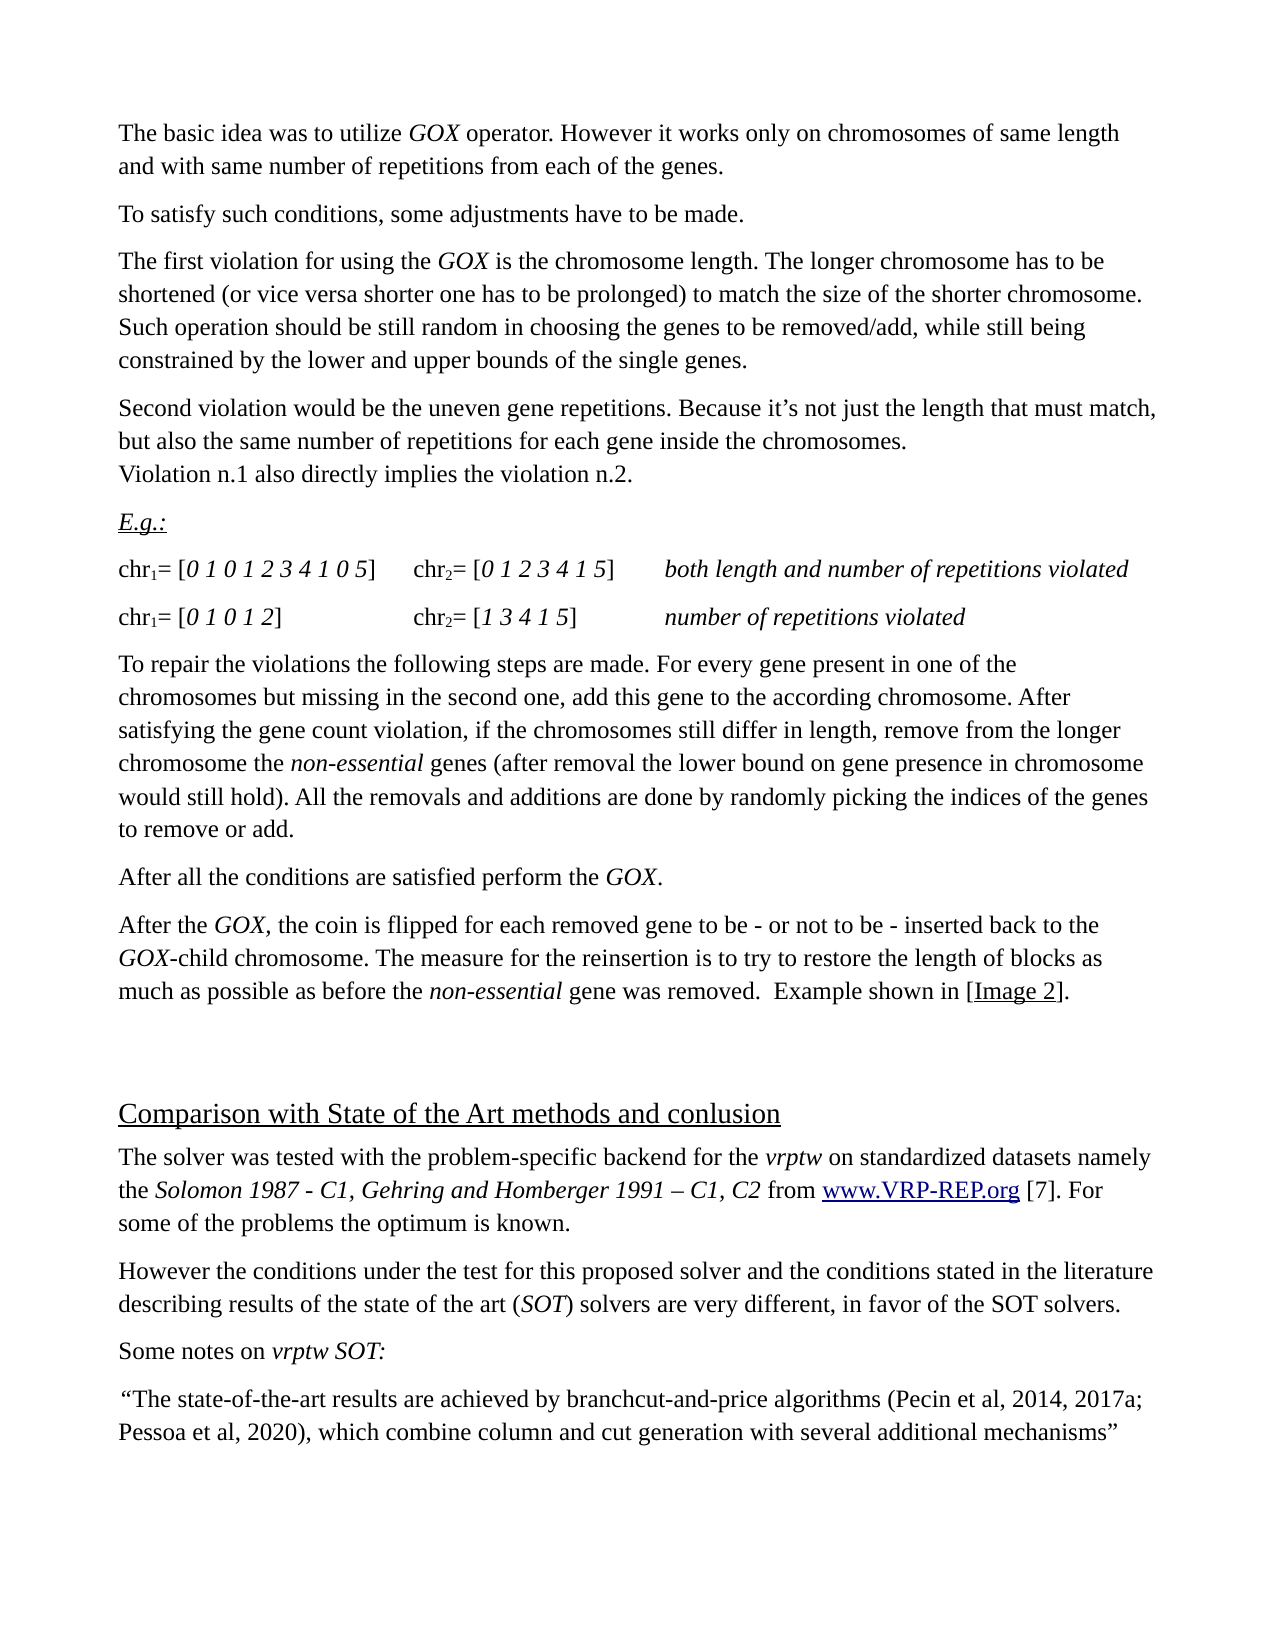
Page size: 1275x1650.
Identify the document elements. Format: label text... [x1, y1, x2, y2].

text The solver was tested with the problem-specific backend for the vrptw on standardized datasets namely the Solomon 1987 - C1, Gehring and Homberger 1991 – C1, C2 from www.VRP-REP.org [7]. For some of the problems the optimum is known. [118, 1142, 1157, 1237]
text The basic idea was to utilize GOX operator. However it works only on chromosomes of same length and with same number of repetitions from each of the genes. [118, 118, 1157, 180]
text However the conditions under the test for this proposed solver and the conditions stated in the literature describing results of the state of the art (SOT) solvers are very different, in favor of the SOT solvers. [118, 1256, 1157, 1317]
text E.g.: [118, 507, 1157, 535]
text The first violation for using the GOX is the chromosome length. The longer chromosome has to be shortened (or vice versa shorter one has to be prolonged) to match the size of the shorter chromosome. Such operation should be still random in choosing the genes to be removed/add, while still being constrained by the lower and upper bounds of the single genes. [118, 246, 1157, 374]
text After all the conditions are satisfied perform the GOX. [118, 862, 1157, 891]
text To repair the violations the following steps are made. For every gene present in one of the chromosomes but missing in the second one, add this gene to the according chromosome. After satisfying the gene count violation, if the chromosomes still differ in length, remove from the longer chromosome the non-essential genes (after removal the lower bound on gene presence in chromosome would still hold). All the removals and additions are done by randomly picking the indices of the genes to remove or add. [118, 649, 1157, 843]
text After the GOX, the coin is flipped for each removed gene to be - or not to be - inserted back to the GOX-child chromosome. The measure for the reinsertion is to try to restore the length of blocks as much as possible as before the non-essential gene was removed. Example shown in [Image 2]. [118, 910, 1157, 1004]
text chr1= [0 1 0 1 2 3 4 1 0 5] chr2= [0 1 2 3 4 1 5] both length and number of repetitions violated [118, 554, 1157, 583]
subtitle Comparison with State of the Art methods and conlusion [118, 1096, 1157, 1129]
text Second violation would be the uneven gene repetitions. Because it’s not just the length that must match, but also the same number of repetitions for each gene inside the chromosomes. Violation n.1 also directly implies the violation n.2. [118, 393, 1157, 488]
text chr1= [0 1 0 1 2] chr2= [1 3 4 1 5] number of repetitions violated [118, 602, 1157, 631]
text Some notes on vrptw SOT: [118, 1336, 1157, 1365]
text “The state-of-the-art results are achieved by branchcut-and-price algorithms (Pecin et al, 2014, 2017a; Pessoa et al, 2020), which combine column and cut generation with several additional mechanisms” [118, 1384, 1157, 1446]
text To satisfy such conditions, some adjustments have to be made. [118, 199, 1157, 227]
